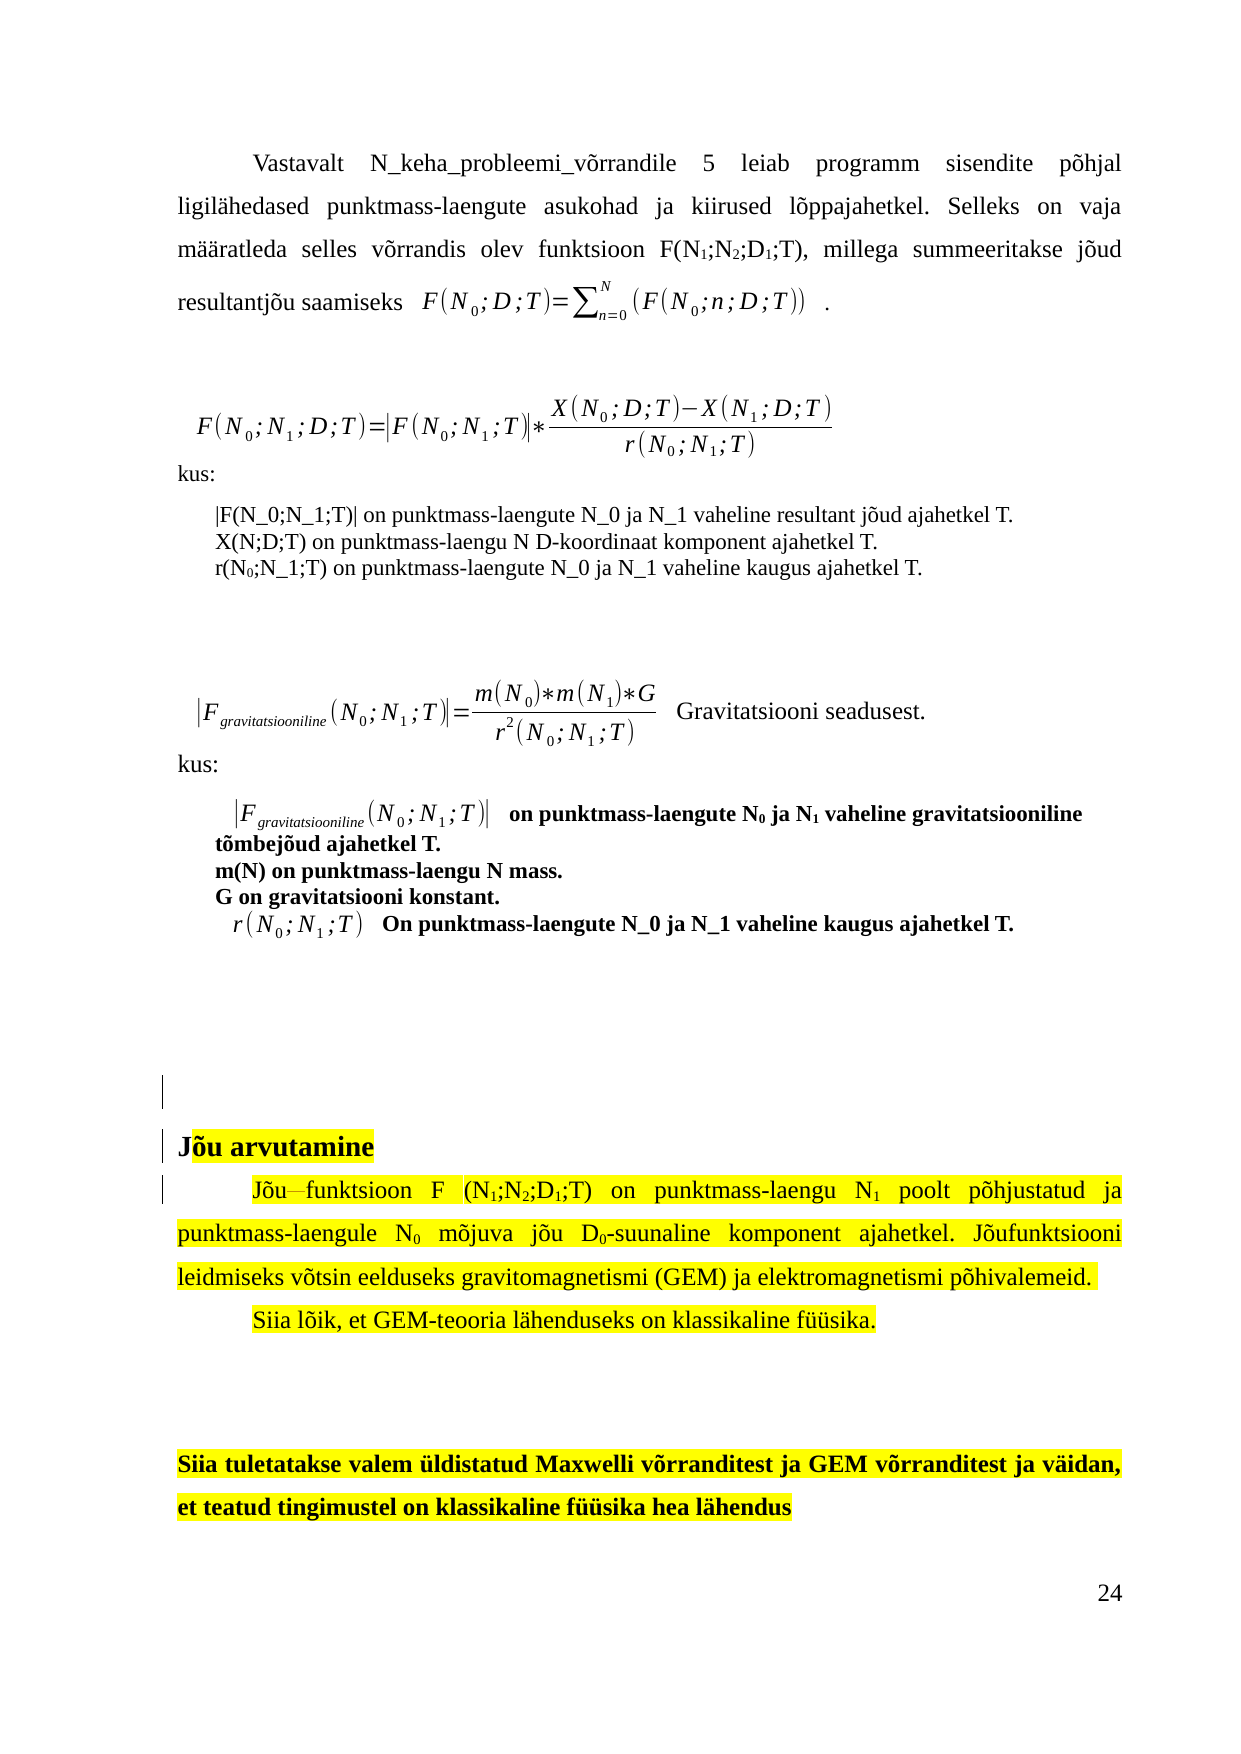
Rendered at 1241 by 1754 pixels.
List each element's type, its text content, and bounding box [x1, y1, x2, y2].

subtitle Jõu arvutamine [177, 1075, 1122, 1108]
text Siia lõik, et GEM-teooria lähenduseks on klassikaline füüsika. [177, 1305, 1122, 1333]
text Jõufunktsioon F (N1;N2;D1;T) on punktmass-laengu N1 poolt põhjustatud ja punktmass-laengule N0 mõjuva jõu D0-suunaline komponent ajahetkel. Jõufunktsiooni leidmiseks võtsin eelduseks gravitomagnetismi (GEM) ja elektromagnetismi põhivalemeid. [177, 1175, 1122, 1290]
text Vastavalt N_keha_probleemi_võrrandile 5 leiab programm sisendite põhjal ligilähedased punktmass-laengute asukohad ja kiirused lõppajahetkel. Selleks on vaja määratleda selles võrrandis olev funktsioon F(N1;N2;D1;T), millega summeeritakse jõud resultantjõu saamiseks. [177, 148, 1122, 324]
text kus: [177, 394, 1122, 487]
text |F(N_0;N_1;T)| on punktmass-laengute N_0 ja N_1 vaheline resultant jõud ajahetkel T. X(N;D;T) on punktmass-laengu N D-koordinaat komponent ajahetkel T. r(N0;N_1;T) on punktmass-laengute N_0 ja N_1 vaheline kaugus ajahetkel T. [215, 501, 1122, 581]
text Siia tuletatakse valem üldistatud Maxwelli võrranditest ja GEM võrranditest ja väidan, et teatud tingimustel on klassikaline füüsika hea lähendus [177, 1449, 1122, 1521]
text Gravitatsiooni seadusest. kus: [177, 679, 1122, 778]
subtitle on punktmass-laengute N0 ja N1 vaheline gravitatsiooniline tõmbejõud ajahetkel T. m(N) on punktmass-laengu N mass. G on gravitatsiooni konstant. On punktmass-laengute N_0 ja N_1 vaheline kaugus ajahetkel T. [215, 799, 1122, 998]
